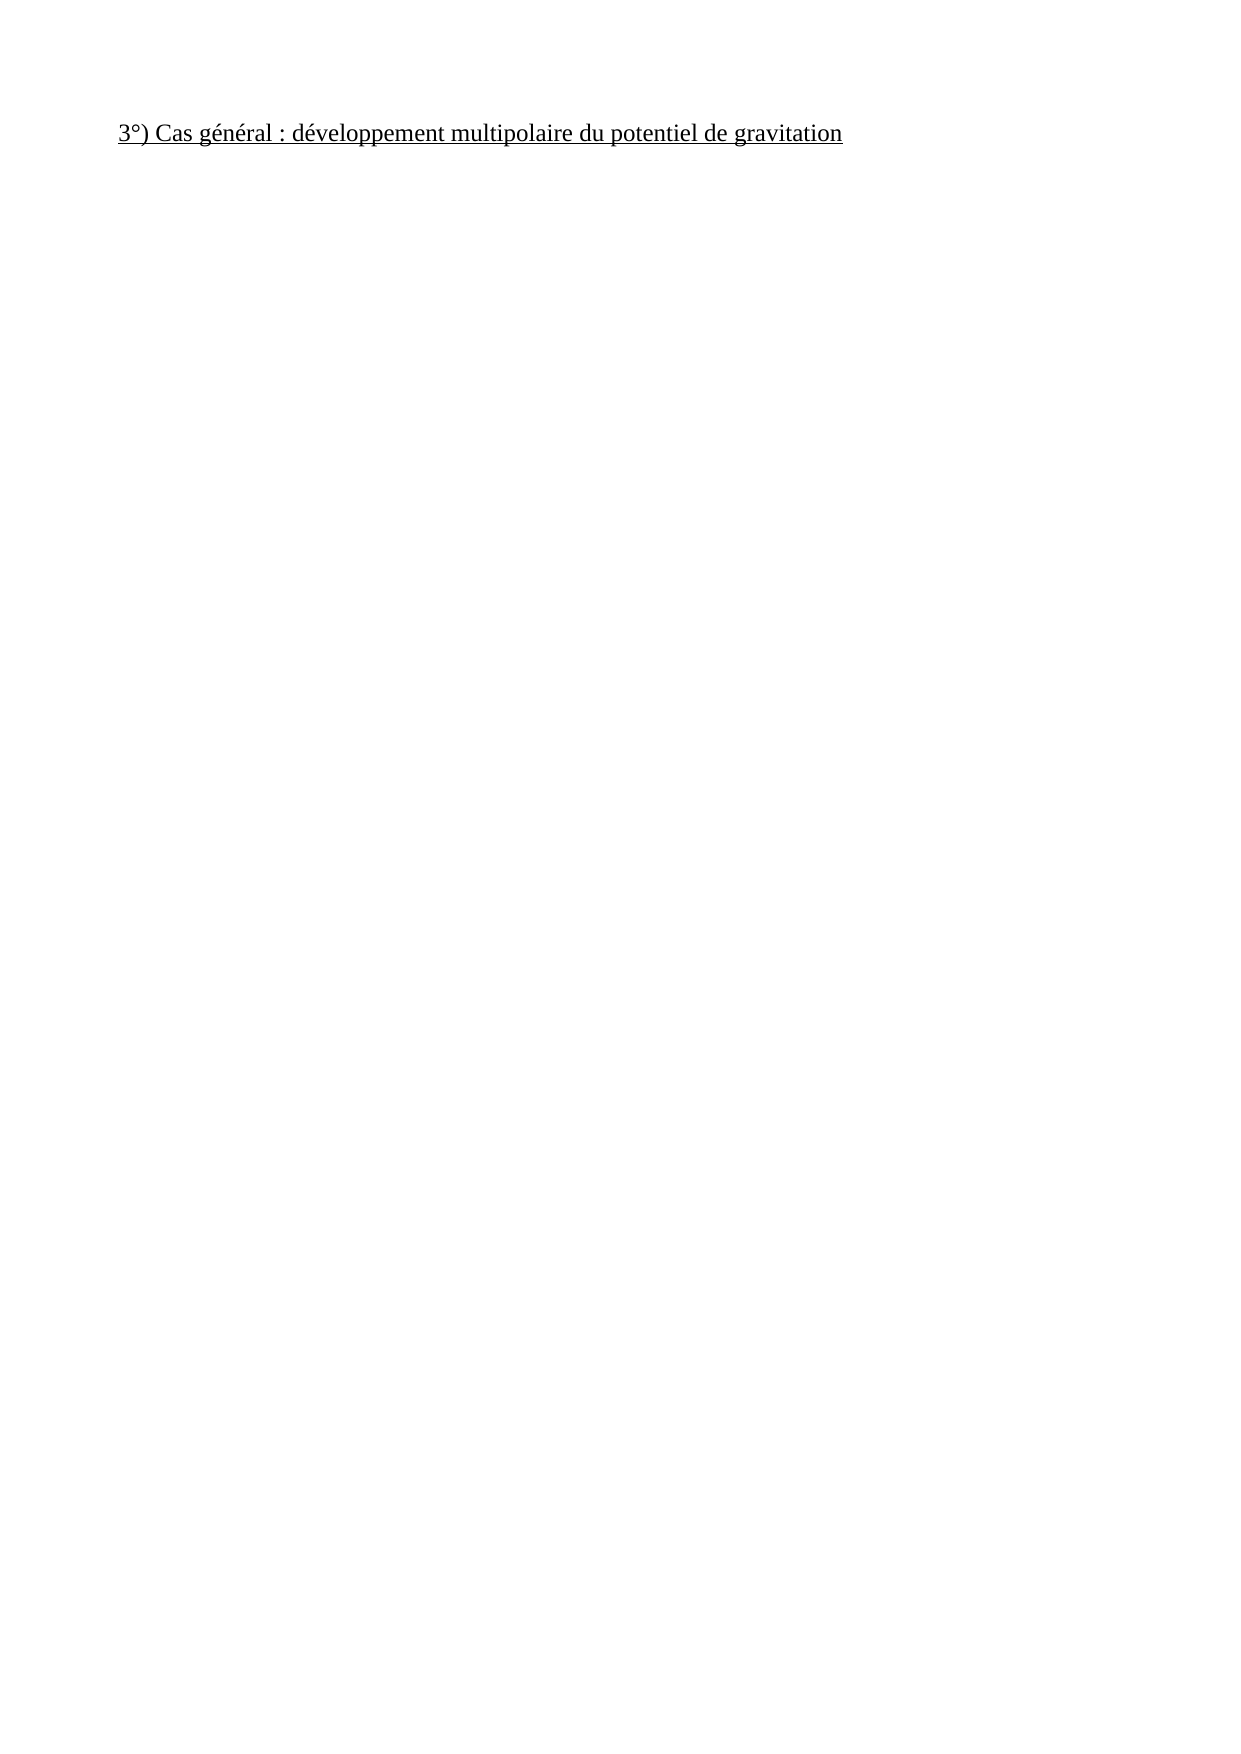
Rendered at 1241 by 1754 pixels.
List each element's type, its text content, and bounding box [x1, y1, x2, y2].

text 3°) Cas général : développement multipolaire du potentiel de gravitation [118, 118, 1122, 147]
